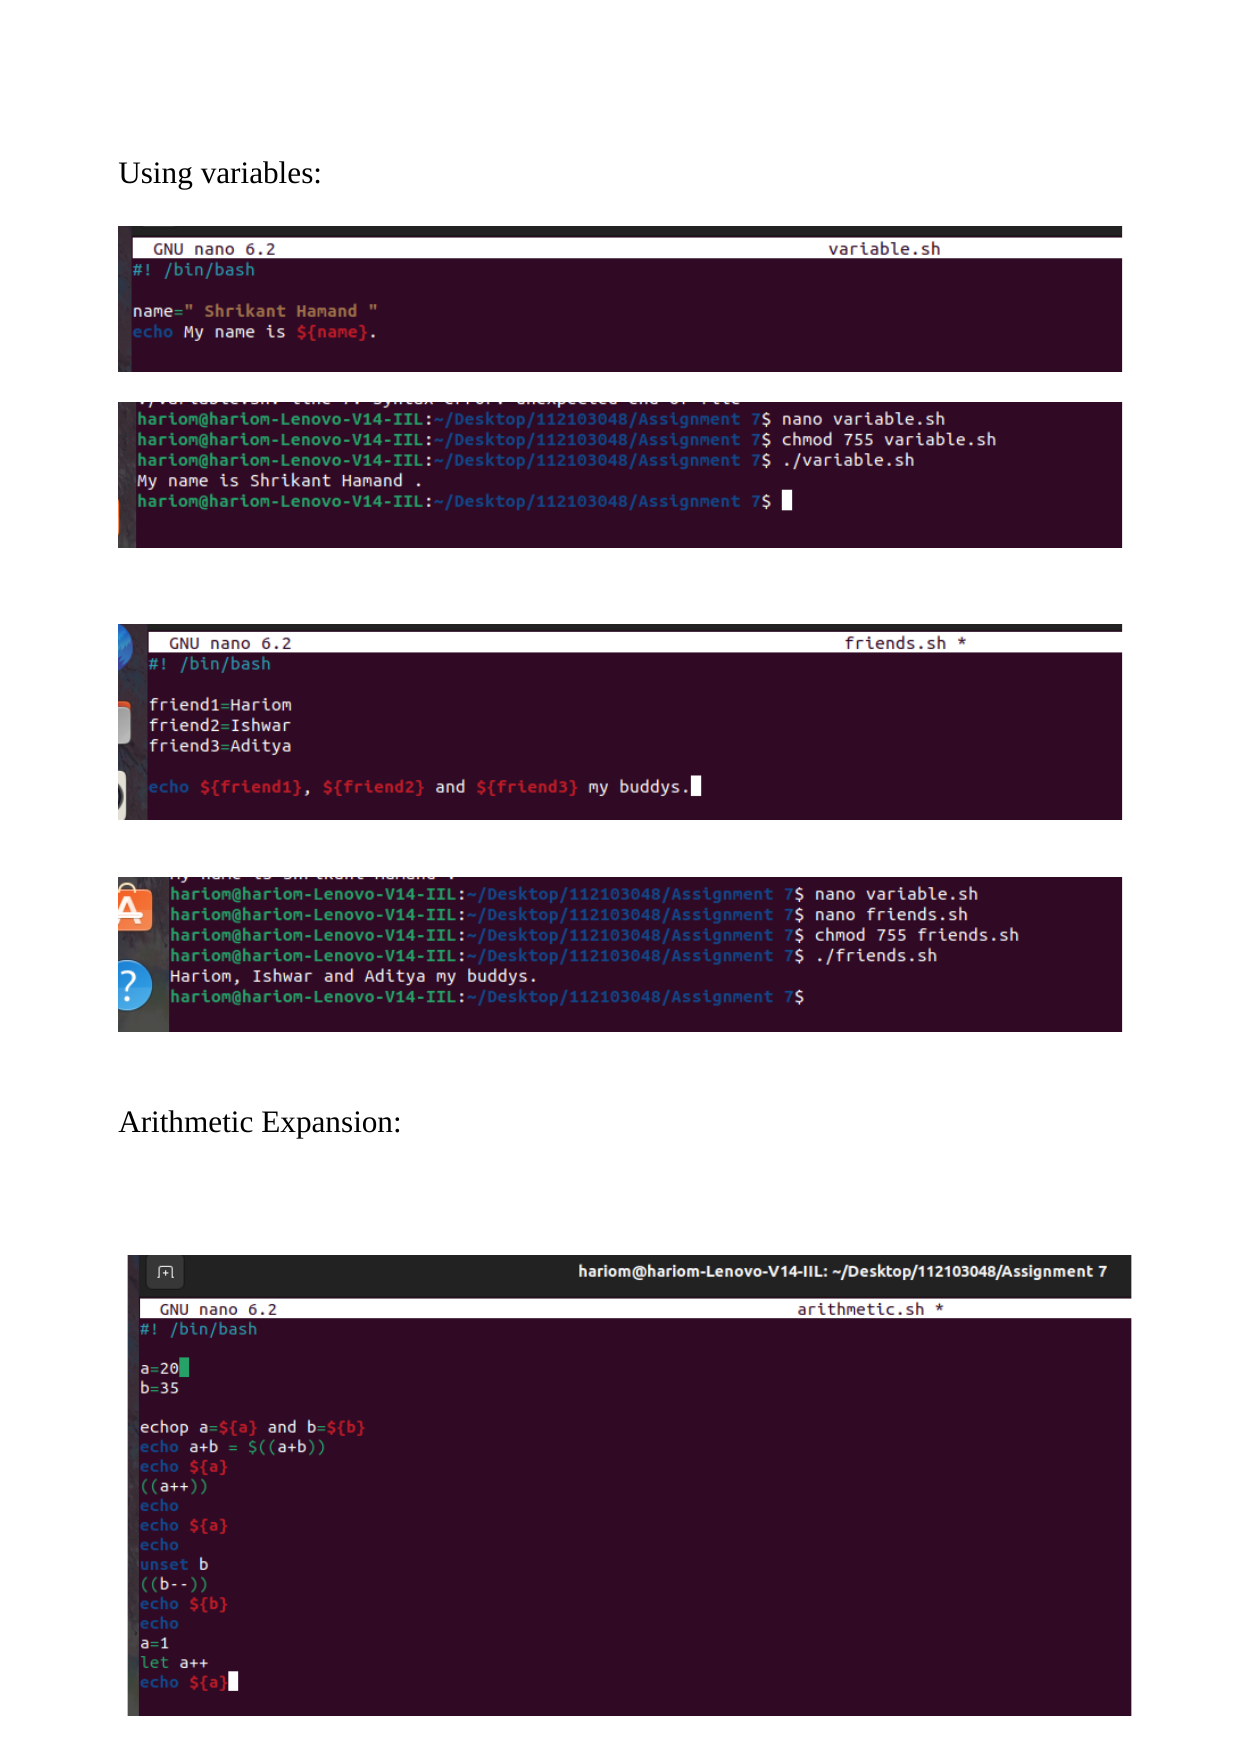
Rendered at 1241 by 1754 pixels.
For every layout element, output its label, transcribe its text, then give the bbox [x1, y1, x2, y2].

text Using variables: [118, 154, 1122, 190]
picture [118, 624, 1123, 820]
picture [118, 877, 1123, 1032]
picture [118, 402, 1123, 548]
text Arithmetic Expansion: [118, 1104, 1122, 1140]
picture [127, 1255, 1132, 1716]
picture [118, 226, 1123, 372]
